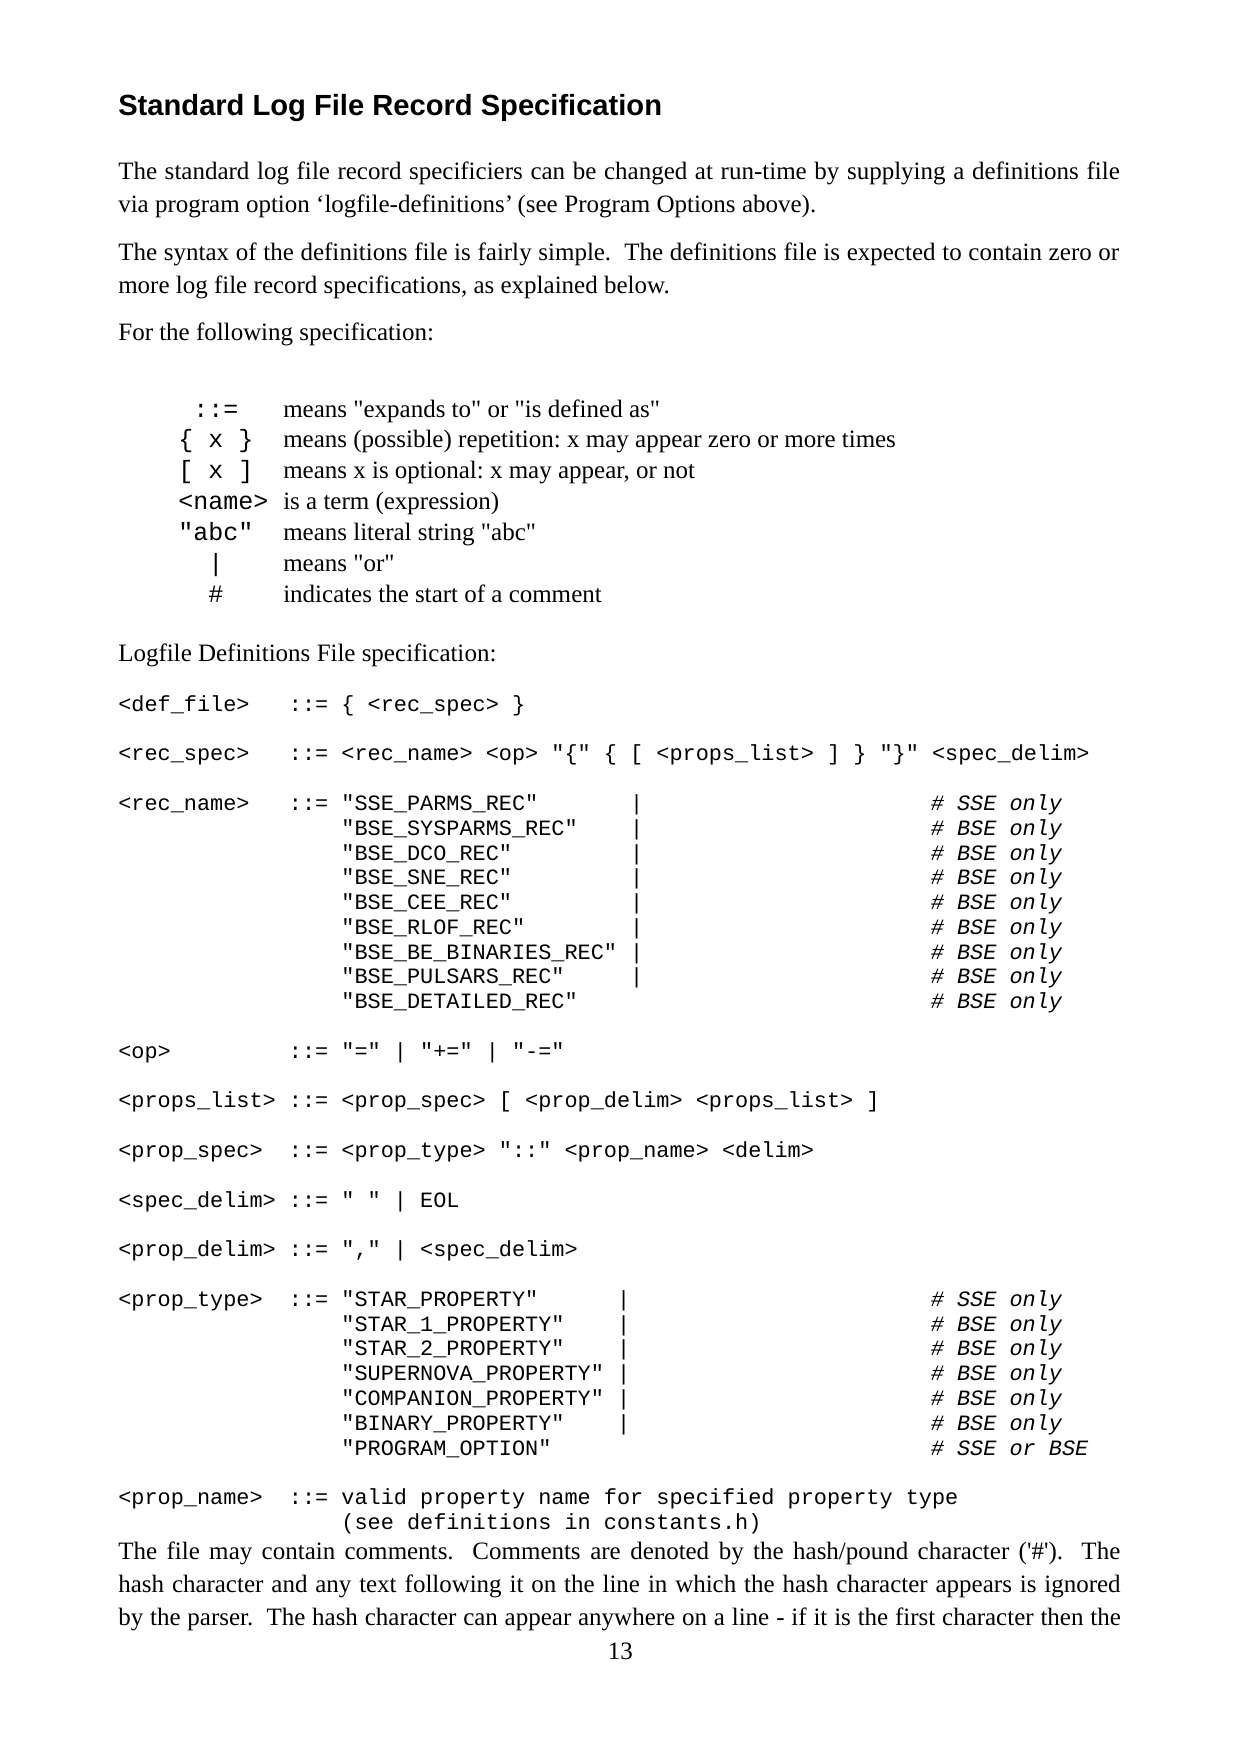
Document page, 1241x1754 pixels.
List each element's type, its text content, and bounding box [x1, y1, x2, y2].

text "abc" means literal string "abc" [118, 517, 1122, 548]
text The syntax of the definitions file is fairly simple. The definitions file is expected to contain zero or more log file record specifications, as explained below. [118, 237, 1122, 298]
text "STAR_2_PROPERTY" | # BSE only [118, 1337, 1122, 1362]
text "BSE_CEE_REC" | # BSE only [118, 891, 1122, 916]
text "BSE_PULSARS_REC" | # BSE only [118, 966, 1122, 990]
text [ x ] means x is optional: x may appear, or not [118, 455, 1122, 486]
text <prop_type> ::= "STAR_PROPERTY" | # SSE only [118, 1288, 1122, 1313]
text | means "or" [118, 548, 1122, 579]
text <prop_delim> ::= "," | <spec_delim> [118, 1238, 1122, 1263]
text "SUPERNOVA_PROPERTY" | # BSE only [118, 1362, 1122, 1387]
text "BSE_RLOF_REC" | # BSE only [118, 916, 1122, 941]
text "BSE_DETAILED_REC" # BSE only [118, 990, 1122, 1015]
text "PROGRAM_OPTION" # SSE or BSE [118, 1437, 1122, 1461]
text The standard log file record specificiers can be changed at run-time by supplying a definitions file via program option ‘logfile-definitions’ (see Program Options above). [118, 156, 1122, 218]
subtitle Standard Log File Record Specification [118, 87, 1122, 121]
text <op> ::= "=" | "+=" | "-=" [118, 1040, 1122, 1065]
text "BSE_SYSPARMS_REC" | # BSE only [118, 817, 1122, 842]
text <def_file> ::= { <rec_spec> } [118, 693, 1122, 718]
text <rec_spec> ::= <rec_name> <op> "{" { [ <props_list> ] } "}" <spec_delim> [118, 742, 1122, 767]
text (see definitions in constants.h) [118, 1511, 1122, 1536]
text <rec_name> ::= "SSE_PARMS_REC" | # SSE only [118, 792, 1122, 817]
text <name> is a term (expression) [118, 486, 1122, 517]
text "BINARY_PROPERTY" | # BSE only [118, 1412, 1122, 1437]
text <props_list> ::= <prop_spec> [ <prop_delim> <props_list> ] [118, 1089, 1122, 1114]
text # indicates the start of a comment [118, 579, 1122, 609]
text <prop_spec> ::= <prop_type> "::" <prop_name> <delim> [118, 1139, 1122, 1164]
text <prop_name> ::= valid property name for specified property type [118, 1486, 1122, 1511]
text { x } means (possible) repetition: x may appear zero or more times [118, 424, 1122, 455]
text ::= means "expands to" or "is defined as" [118, 394, 1122, 424]
text "BSE_SNE_REC" | # BSE only [118, 866, 1122, 891]
text <spec_delim> ::= " " | EOL [118, 1189, 1122, 1213]
text Logfile Definitions File specification: [118, 638, 1122, 667]
text "BSE_BE_BINARIES_REC" | # BSE only [118, 941, 1122, 966]
text "BSE_DCO_REC" | # BSE only [118, 842, 1122, 866]
text The file may contain comments. Comments are denoted by the hash/pound character ('#'). The hash character and any text following it on the line in which the hash character appears is ignored by the parser. The hash character can appear anywhere on a line - if it is the first character then the [118, 1536, 1122, 1631]
text For the following specification: [118, 317, 1122, 346]
text "COMPANION_PROPERTY" | # BSE only [118, 1387, 1122, 1412]
text "STAR_1_PROPERTY" | # BSE only [118, 1313, 1122, 1337]
